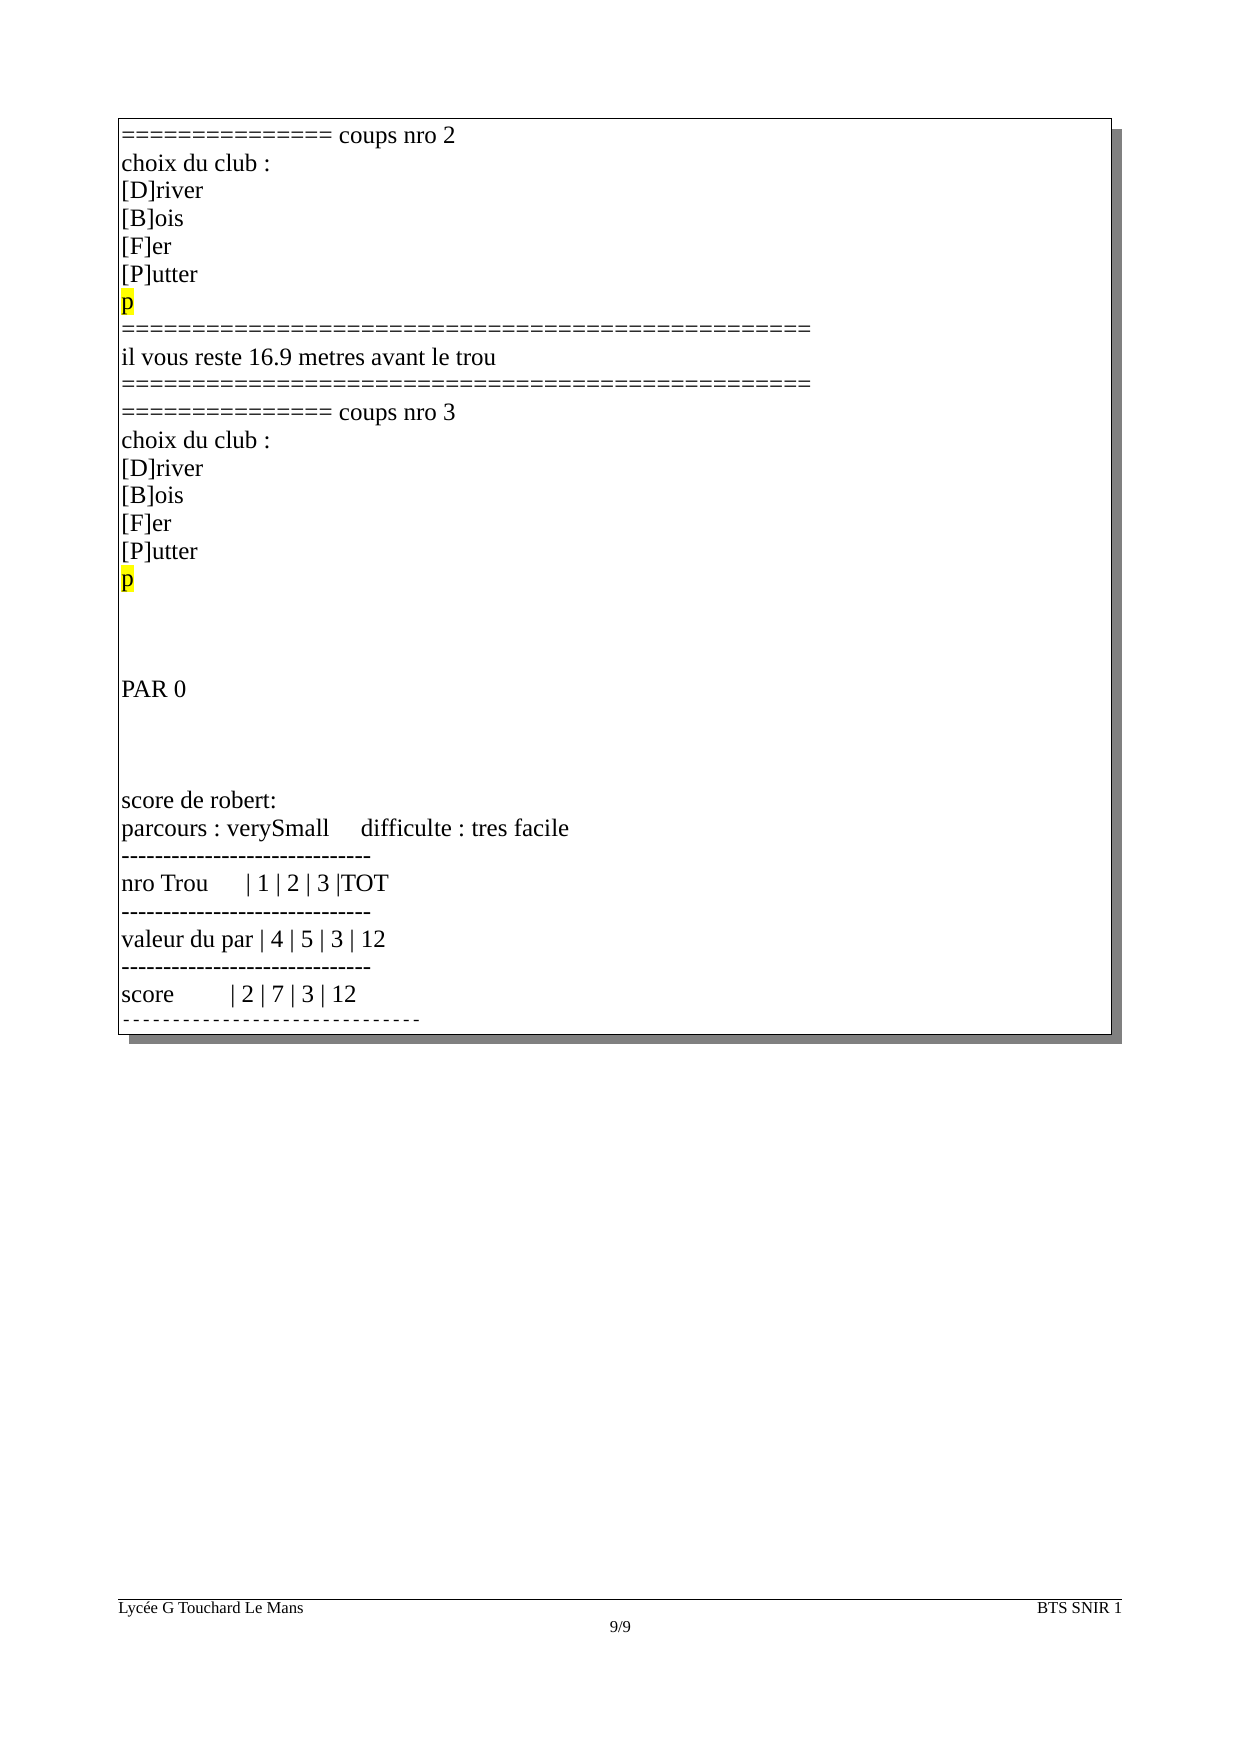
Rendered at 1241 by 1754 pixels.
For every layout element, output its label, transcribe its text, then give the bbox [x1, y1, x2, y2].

text ================================================= [119, 367, 1111, 395]
text [B]ois [119, 478, 1111, 506]
text il vous reste 16.9 metres avant le trou [119, 340, 1111, 367]
text valeur du par | 4 | 5 | 3 | 12 [119, 922, 1111, 949]
text [P]utter [119, 534, 1111, 561]
text [D]river [119, 451, 1111, 478]
text ------------------------------ [119, 1005, 1111, 1033]
text score | 2 | 7 | 3 | 12 [119, 977, 1111, 1005]
text ------------------------------ [119, 838, 1111, 866]
text [B]ois [119, 201, 1111, 229]
text p [119, 561, 1111, 592]
text [D]river [119, 173, 1111, 201]
text [F]er [119, 229, 1111, 257]
text =============== coups nro 2 [119, 119, 1111, 146]
text ================================================= [119, 312, 1111, 340]
text ------------------------------ [119, 894, 1111, 922]
text [P]utter [119, 257, 1111, 284]
text [F]er [119, 506, 1111, 534]
text choix du club : [119, 423, 1111, 451]
text choix du club : [119, 146, 1111, 173]
text nro Trou | 1 | 2 | 3 |TOT [119, 866, 1111, 894]
text p [119, 284, 1111, 312]
text ------------------------------ [119, 949, 1111, 977]
text =============== coups nro 3 [119, 395, 1111, 423]
text score de robert: [119, 783, 1111, 811]
text PAR 0 [119, 672, 1111, 703]
text parcours : verySmall difficulte : tres facile [119, 811, 1111, 838]
